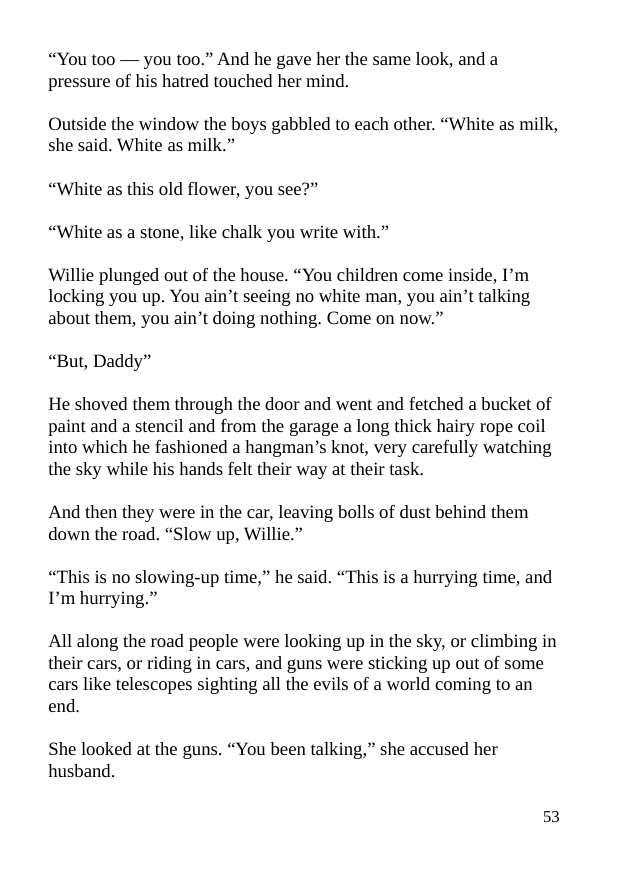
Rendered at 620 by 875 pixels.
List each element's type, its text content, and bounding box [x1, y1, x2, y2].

text “You too — you too.” And he gave her the same look, and a pressure of his hatred touched her mind. Outside the window the boys gabbled to each other. “White as milk, she said. White as milk.” “White as this old flower, you see?” “White as a stone, like chalk you write with.” Willie plunged out of the house. “You children come inside, I’m locking you up. You ain’t seeing no white man, you ain’t talking about them, you ain’t doing nothing. Come on now.” “But, Daddy” He shoved them through the door and went and fetched a bucket of paint and a stencil and from the garage a long thick hairy rope coil into which he fashioned a hangman’s knot, very carefully watching the sky while his hands felt their way at their task. And then they were in the car, leaving bolls of dust behind them down the road. “Slow up, Willie.” “This is no slowing-up time,” he said. “This is a hurrying time, and I’m hurrying.” All along the road people were looking up in the sky, or climbing in their cars, or riding in cars, and guns were sticking up out of some cars like telescopes sighting all the evils of a world coming to an end. She looked at the guns. “You been talking,” she accused her husband. [48, 48, 559, 781]
